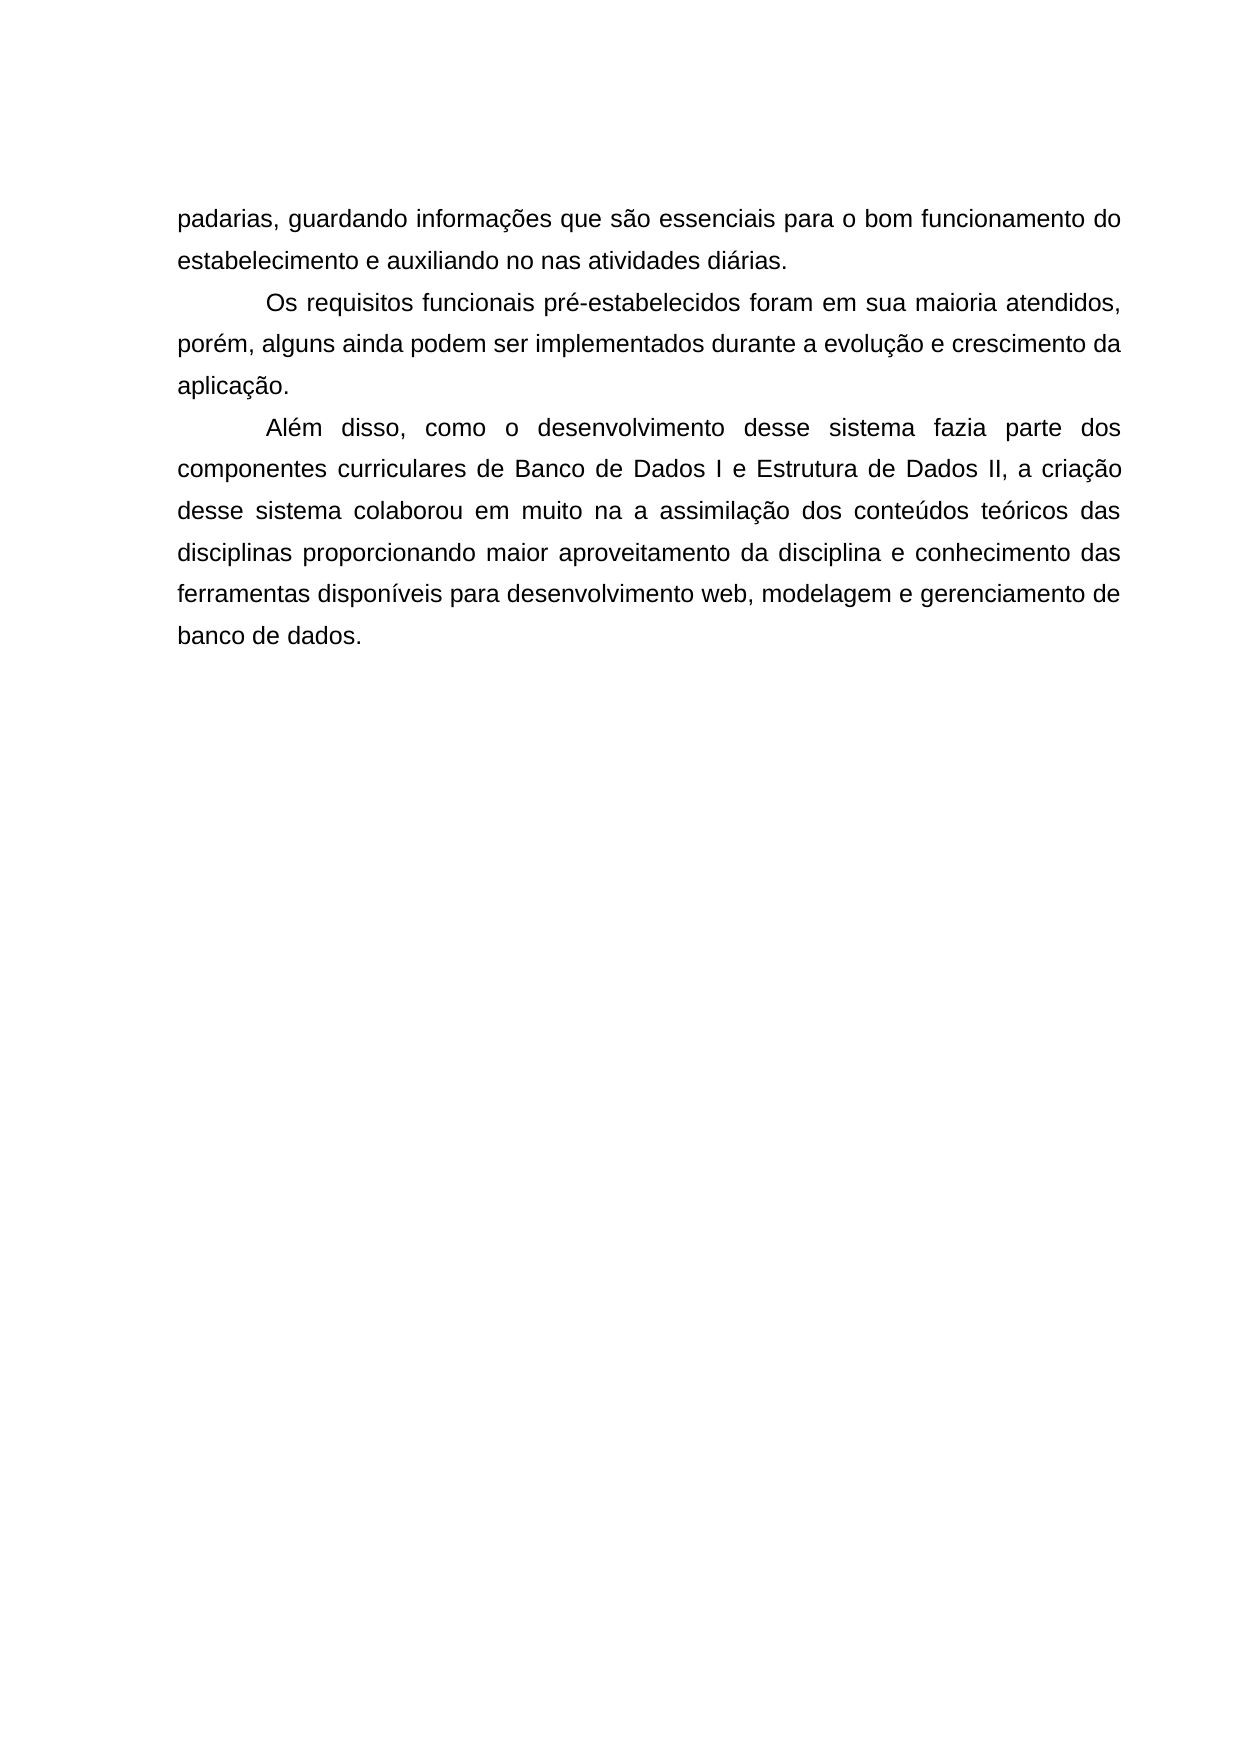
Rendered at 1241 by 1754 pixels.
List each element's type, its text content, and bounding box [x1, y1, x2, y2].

text padarias, guardando informações que são essenciais para o bom funcionamento do estabelecimento e auxiliando no nas atividades diárias. [177, 204, 1123, 274]
text Os requisitos funcionais pré-estabelecidos foram em sua maioria atendidos, porém, alguns ainda podem ser implementados durante a evolução e crescimento da aplicação. [177, 287, 1122, 399]
text Além disso, como o desenvolvimento desse sistema fazia parte dos componentes curriculares de Banco de Dados I e Estrutura de Dados II, a criação desse sistema colaborou em muito na a assimilação dos conteúdos teóricos das disciplinas proporcionando maior aproveitamento da disciplina e conhecimento das ferramentas disponíveis para desenvolvimento web, modelagem e gerenciamento de banco de dados. [177, 412, 1122, 649]
